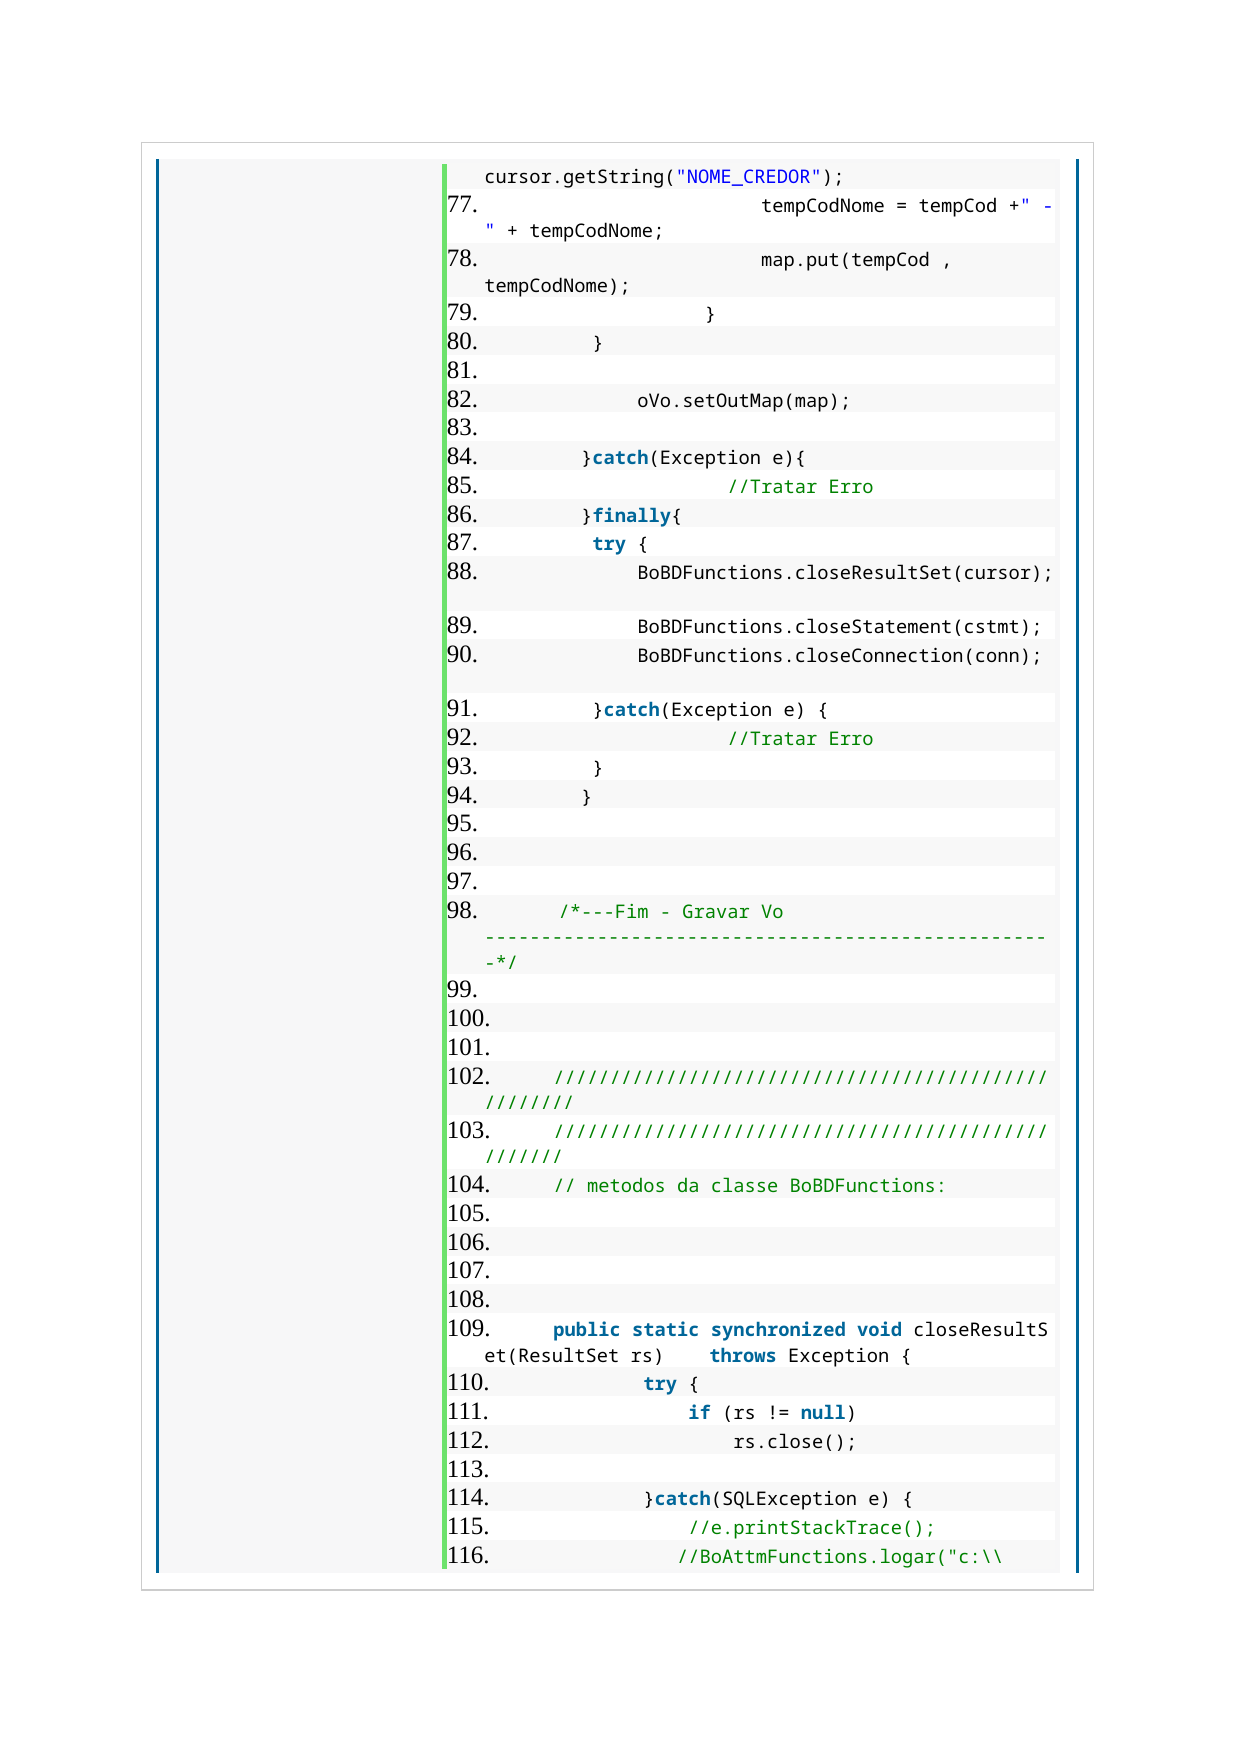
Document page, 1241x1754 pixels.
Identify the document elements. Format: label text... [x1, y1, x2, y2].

table_cell [1060, 159, 1076, 1573]
table_cell [159, 159, 400, 1573]
table_header [118, 118, 1117, 1614]
table_header [142, 143, 1093, 1589]
table_header [1117, 118, 1122, 1614]
table_cell Brother, estou te mandando um exemplo, expero que te ajude. No exemplo abaixo é executada um procedure no Oracle com 3 parametros de entrada e dois de saída. Vem um conjunto de registros e uma String. view plaincopy to clipboardprint? import java.net.URL; import java.sql.*; import java.util.*; import oracle.jdbc.driver.*; import oracle.sql.CHAR; import java.io.*; import javax.servlet.http.HttpSession; ... ... ... // Conectar no BD criando conexaum chamada conn ... ... ... OracleCallableStatement cstmt= null; ResultSet cursor = null; try { String strSPMsgErro = null; cstmt = (OracleCallableStatement) conn.prepareCall ("begin NOMEpackage.NomeProcedure(:1,:2,:3,:4, :5); end;"); cstmt.setString(1, "blabla"); cstmt.setString(2, "bla"); cstmt.setString(3, "bluh"); cstmt.registerOutParameter (4, OracleTypes.CURSOR); cstmt.registerOutParameter (5, java.sql.Types.VARCHAR); cstmt.execute (); //Nesta vaiavel me o programador Oracle me informa se ocorreu alguma exception durante a execução da procedure no oracle: strSPMsgErro = ((OracleCallableStatement)cstmt).getString (5); if(strSPMsgErro==null) { cursor = ((OracleCallableStatement)cstmt).getCursor (4); } if (strSPMsgErro!=null) { //Tratar Erro } }catch(Exception e){ //Tratar Erro } /*---Fim - Executar SPR ------------------------------------------------*/ /*---Inicio - Gravar Vo ------------------------------------------------*/ try { //Vou dar um exemplo passando os dados do resulset pra uma collection do tipo Map depois eu fecho o resultset utilzando metodos da classe BoBDFunctions Map map = null; //Use the cursor like a normal ResultSet if (cursor!=null) { map = new TreeMap(); while (cursor.next()) { String tempCod = cursor.getString("CGC_CPF"); String tempCodNome = cursor.getString("NOME_CREDOR"); tempCodNome = tempCod +" - " + tempCodNome; map.put(tempCod , tempCodNome); } } oVo.setOutMap(map); }catch(Exception e){ //Tratar Erro }finally{ try { BoBDFunctions.closeResultSet(cursor); BoBDFunctions.closeStatement(cstmt); BoBDFunctions.closeConnection(conn); }catch(Exception e) { //Tratar Erro } } /*---Fim - Gravar Vo ---------------------------------------------------*/ //////////////////////////////////////////////////// /////////////////////////////////////////////////// // metodos da classe BoBDFunctions: public static synchronized void closeResultSet(ResultSet rs) throws Exception { try { if (rs != null) rs.close(); }catch(SQLException e) { //e.printStackTrace(); //BoAttmFunctions.logar("c:\\pastaS\\ERRO_Close_"+System.currentTimeMillis()+".txt","Erro ao close:"+e.getMessage()); }catch (Exception e) { //e.printStackTrace(); //BoAttmFunctions.logar("c:\\pastaS\\ERRO_Close_"+System.currentTimeMillis()+".txt","Erro ao close:"+e.getMessage()); } }//end metodo /** * Método que Fecha um Statement * @param stmt Statement que será fechado */ public static synchronized void closeStatement( Statement stmt) throws Exception { try { if (stmt != null) stmt.close(); }catch(SQLException e) { //Tratar Erro }catch (Exception e) { //Tratar Erro } }//end metodo /** * Método que Fecha uma Connection * @param conn Connection que será fechada */ public static synchronized void closeConnection( Connection conn) throws Exception { try { if (conn != null) conn.close(); }catch(SQLException e) { //Tratar Erro }catch (Exception e) { //Tratar Erro } }//end metodo /** * Método que fornece uma Connection (Conexão com a Base de Dados) * @param pstrCon String de Conexão EX: jdbc:oracle:thin:@172.XX.XX.XX:numPORTA:NOMEbd * @param pstrUsuario Usuário de Banco de Dados para fazer a Conexão * @param pstrSenha Senha do Usuário de Banco de Dados para fazer a Conexão */ public static synchronized Connection getConnection(String pstrCon,String pstrUsuario,String pstrSenha)throws Exception { Connection conn = null; try { Class.forName("oracle.jdbc.driver.OracleDriver").newInstance(); DriverManager.registerDriver(new oracle.jdbc.driver.OracleDriver()); conn = (OracleConnection) DriverManager.getConnection(pstrCon, pstrUsuario, pstrSenha); return conn; }catch(Exception e) { //Tratar Erro } }//end metodo [400, 159, 1060, 1573]
